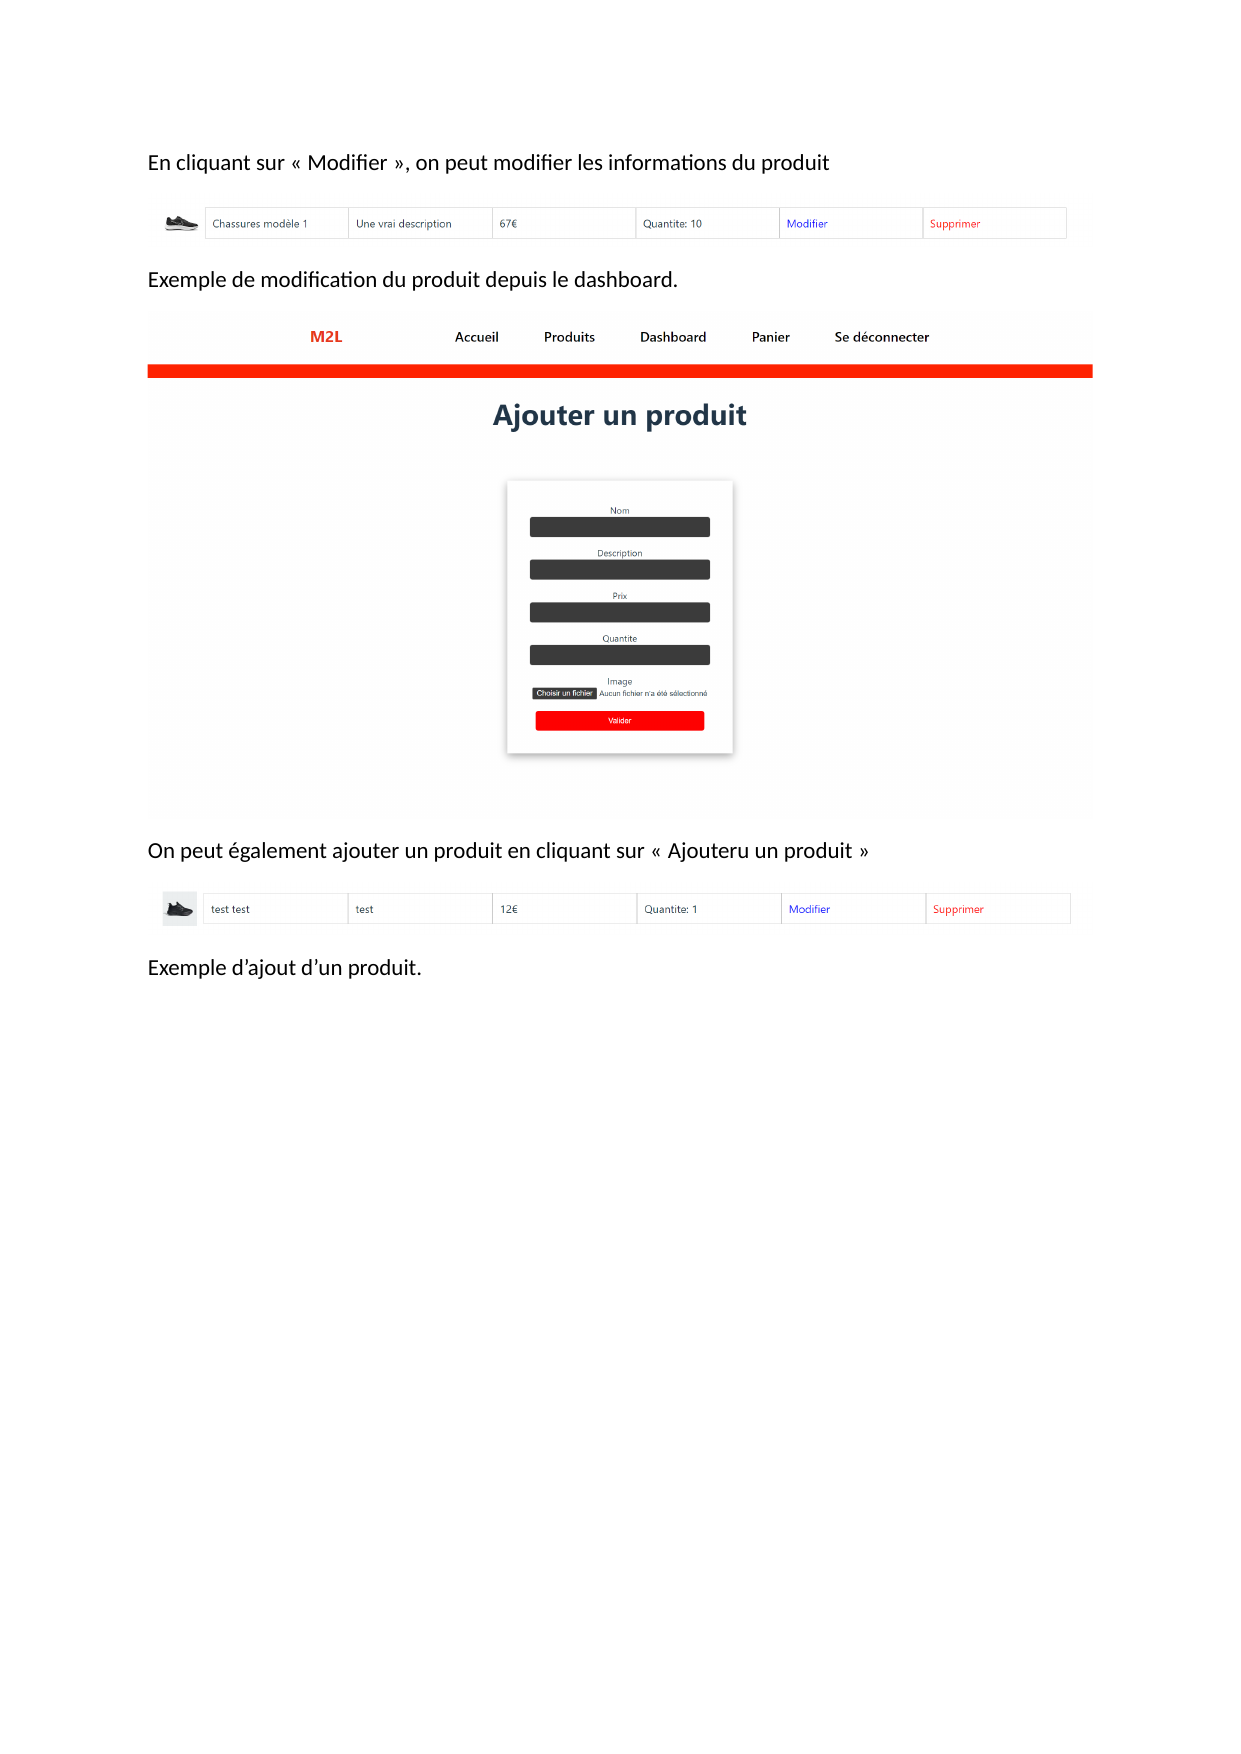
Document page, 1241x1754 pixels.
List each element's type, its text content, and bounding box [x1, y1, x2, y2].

text Exemple d’ajout d’un produit. [148, 953, 1093, 981]
text On peut également ajouter un produit en cliquant sur « Ajouteru un produit » [148, 836, 1093, 864]
text Exemple de modification du produit depuis le dashboard. [148, 265, 1093, 293]
text En cliquant sur « Modifier », on peut modifier les informations du produit [148, 148, 1093, 176]
